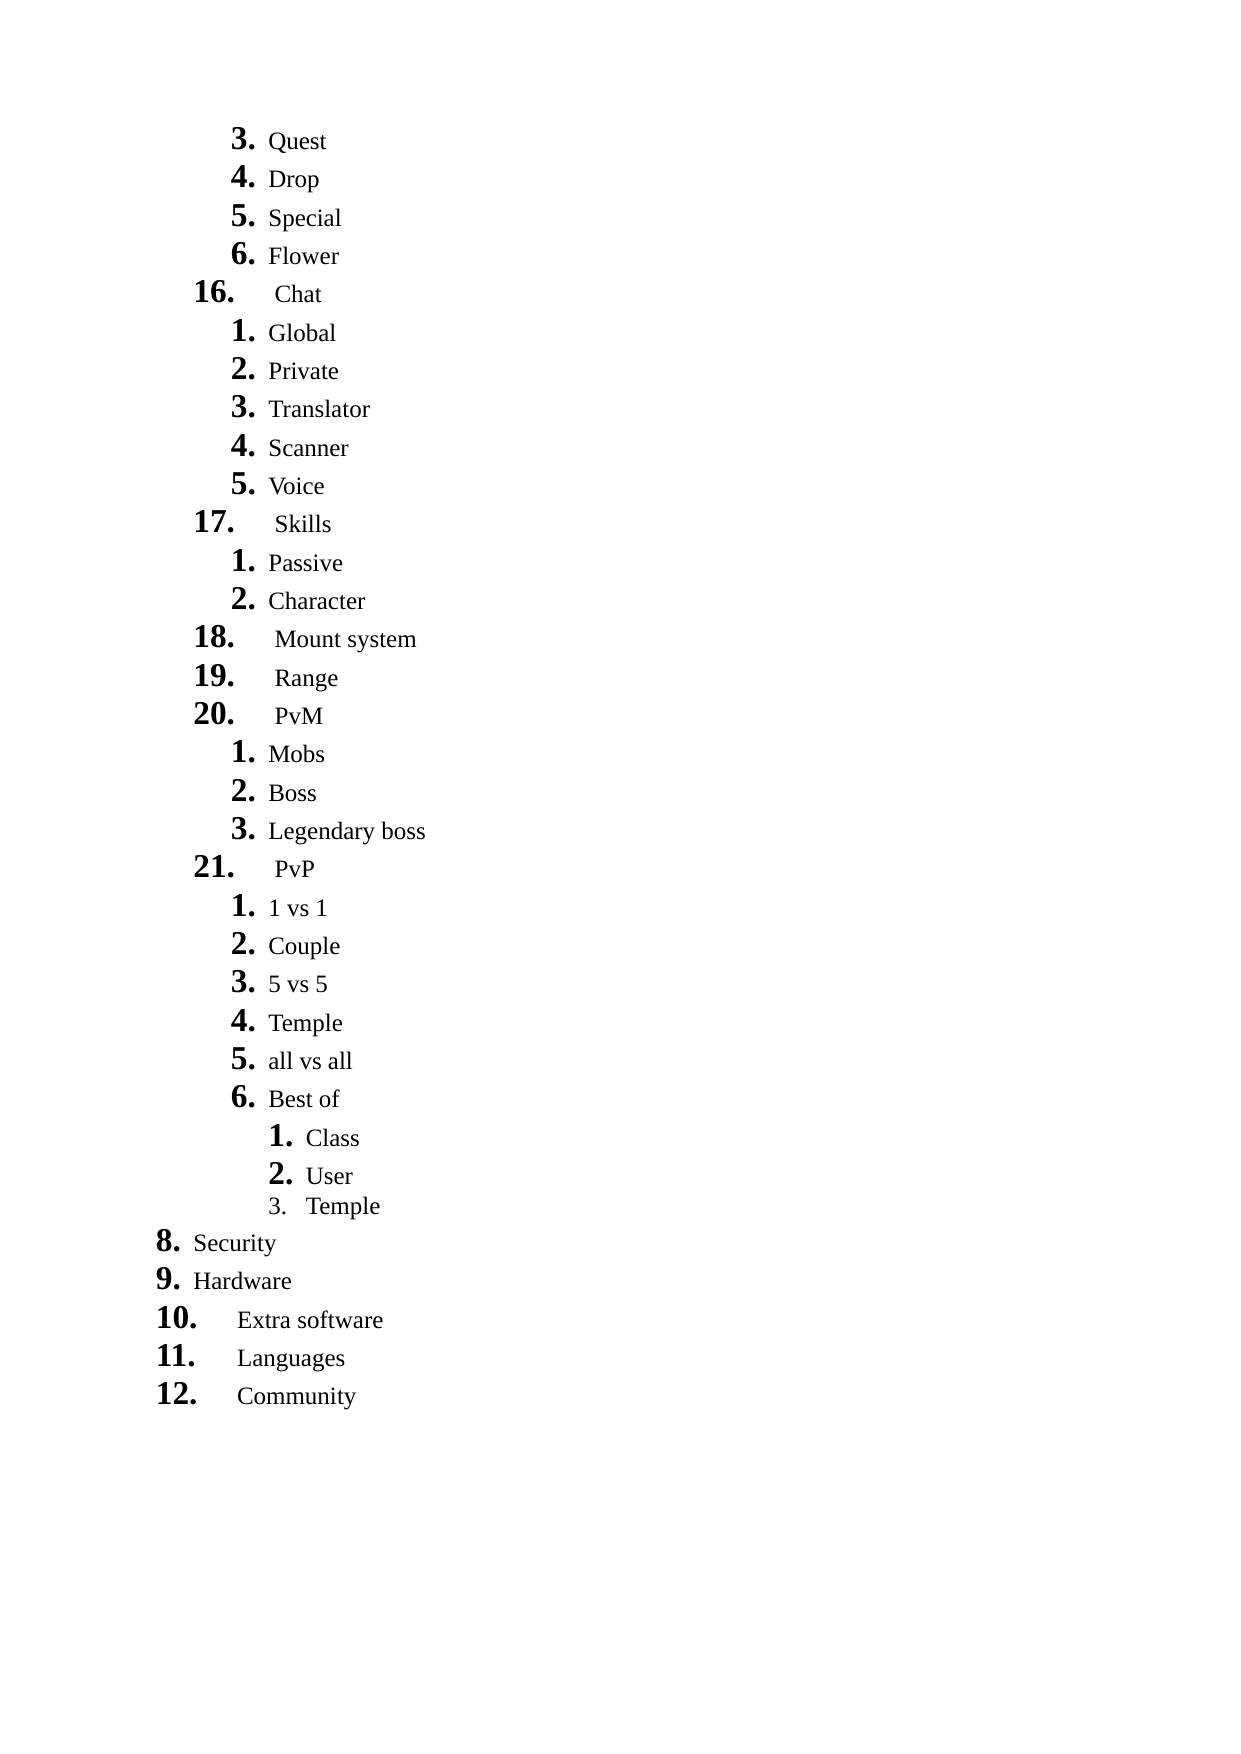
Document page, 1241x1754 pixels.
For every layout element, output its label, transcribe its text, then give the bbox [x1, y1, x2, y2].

list Mobs [231, 731, 1122, 770]
list Global [231, 310, 1122, 348]
list Legendary boss [231, 808, 1122, 846]
list Quest [231, 118, 1122, 156]
list 1 vs 1 [231, 885, 1122, 923]
list Temple [231, 1000, 1122, 1038]
list Temple [268, 1191, 1122, 1220]
list Translator [231, 386, 1122, 425]
list Voice [231, 463, 1122, 501]
list Drop [231, 156, 1122, 195]
list Mount system [193, 616, 1122, 655]
list Chat [193, 271, 1122, 310]
list Security [156, 1220, 1122, 1258]
list PvP [193, 846, 1122, 885]
list PvM [193, 693, 1122, 731]
list Extra software [156, 1297, 1122, 1335]
list Character [231, 578, 1122, 616]
list Boss [231, 770, 1122, 808]
list Community [156, 1373, 1122, 1412]
list 5 vs 5 [231, 961, 1122, 1000]
list Class [268, 1115, 1122, 1153]
list Hardware [156, 1258, 1122, 1297]
list User [268, 1153, 1122, 1191]
list Best of [231, 1076, 1122, 1115]
list Passive [231, 540, 1122, 578]
list Flower [231, 233, 1122, 271]
list Scanner [231, 425, 1122, 463]
list all vs all [231, 1038, 1122, 1076]
list Couple [231, 923, 1122, 961]
list Skills [193, 501, 1122, 540]
list Special [231, 195, 1122, 233]
list Private [231, 348, 1122, 386]
list Languages [156, 1335, 1122, 1373]
list Range [193, 655, 1122, 693]
